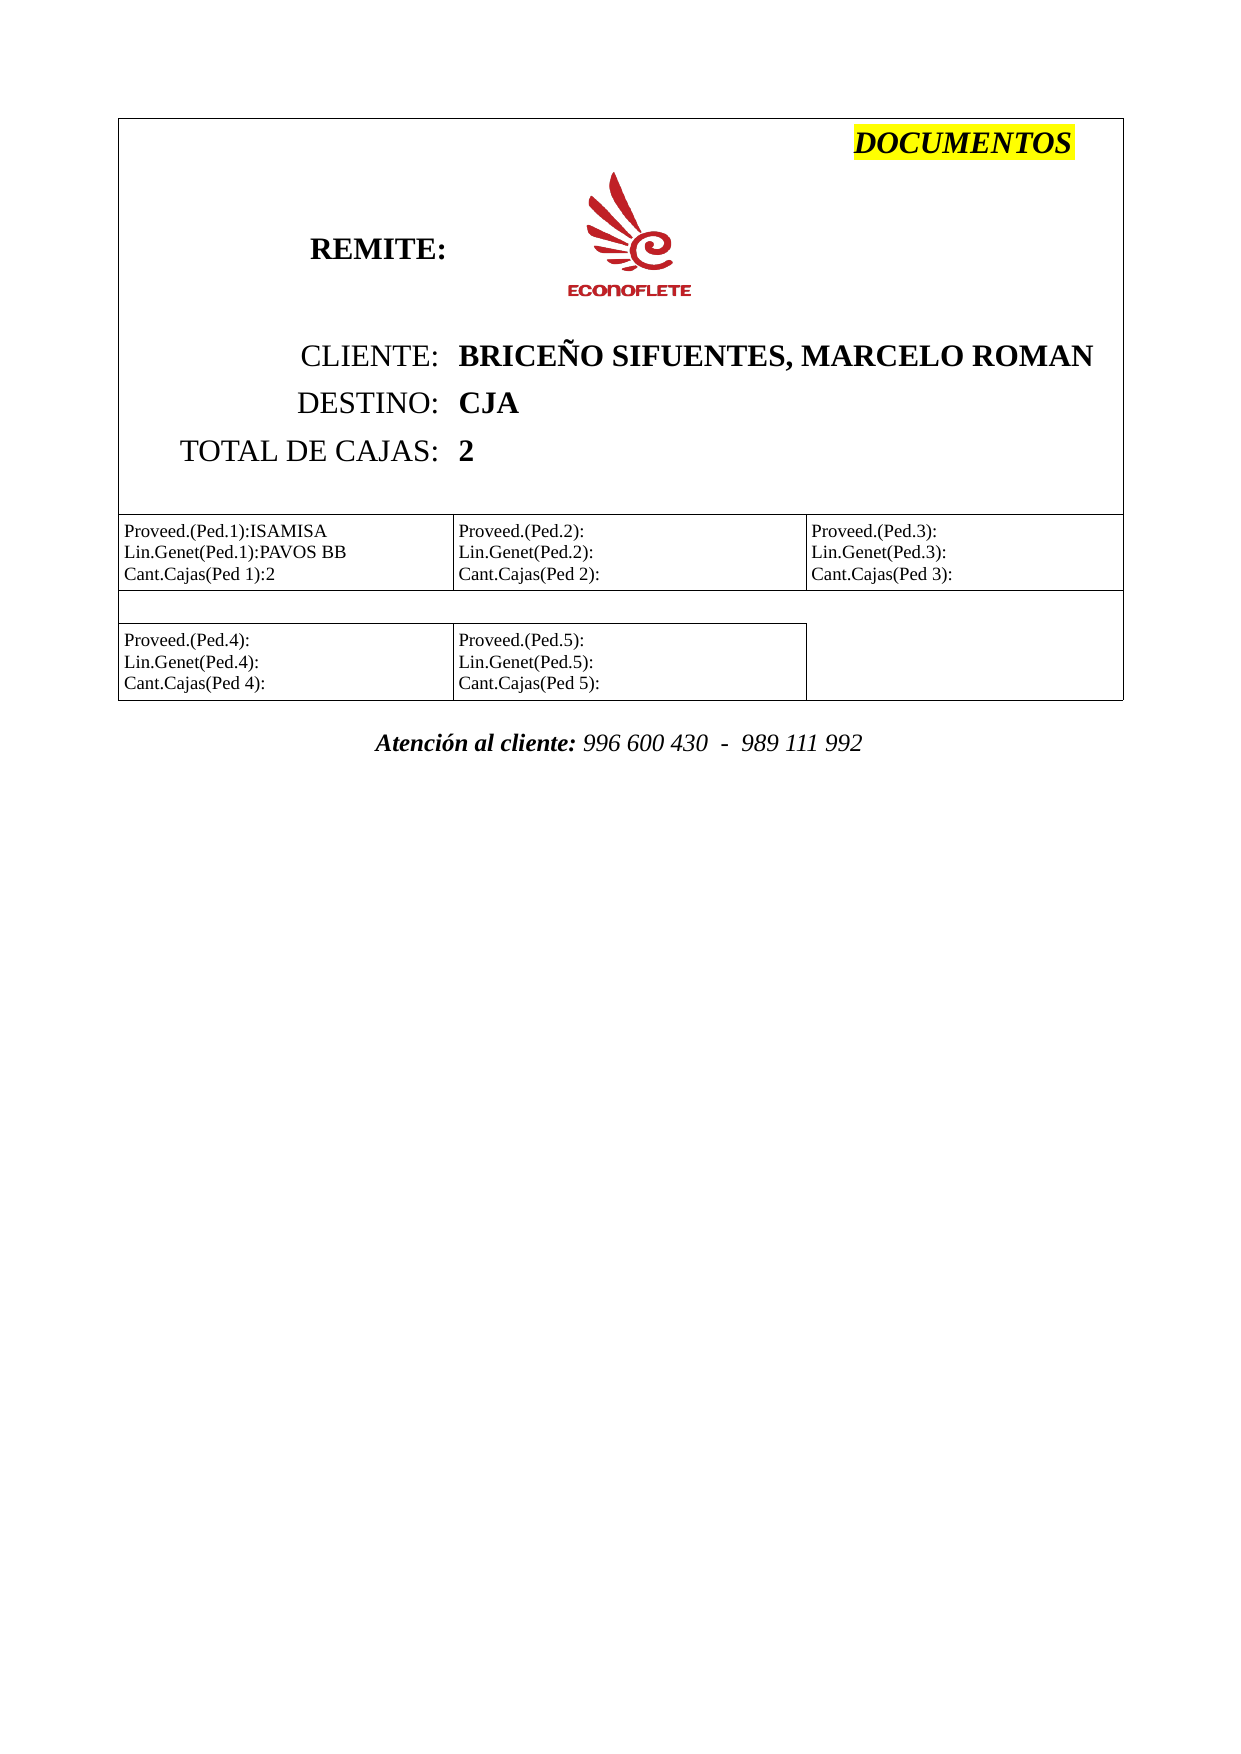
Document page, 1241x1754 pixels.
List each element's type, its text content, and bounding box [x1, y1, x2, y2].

table_cell Proveed.(Ped.3): Lin.Genet(Ped.3): Cant.Cajas(Ped 3): [807, 515, 1123, 590]
table_cell [807, 623, 1123, 699]
table_cell [119, 591, 453, 623]
table_cell [806, 379, 1123, 426]
table_cell [453, 591, 806, 623]
table_cell [806, 166, 1123, 332]
table_cell Proveed.(Ped.2): Lin.Genet(Ped.2): Cant.Cajas(Ped 2): [454, 515, 806, 590]
table_cell 2 [453, 426, 1123, 474]
table_cell [119, 474, 453, 514]
text Atención al cliente: 996 600 430 - 989 111 992 [118, 728, 1122, 757]
table_cell REMITE: [119, 166, 453, 332]
table_cell [806, 591, 1123, 623]
table_cell CJA [453, 379, 806, 426]
table_cell [453, 166, 806, 332]
picture [552, 171, 707, 297]
table_cell [806, 474, 1123, 514]
table_header [453, 119, 806, 166]
table_cell Proveed.(Ped.5): Lin.Genet(Ped.5): Cant.Cajas(Ped 5): [454, 624, 806, 699]
table_cell DESTINO: [119, 379, 453, 426]
table_cell CLIENTE: [119, 332, 453, 379]
table_cell TOTAL DE CAJAS: [119, 426, 453, 474]
table_cell Proveed.(Ped.1):ISAMISA Lin.Genet(Ped.1):PAVOS BB Cant.Cajas(Ped 1):2 [119, 515, 453, 590]
table_cell Proveed.(Ped.4): Lin.Genet(Ped.4): Cant.Cajas(Ped 4): [119, 624, 453, 699]
table_cell [453, 474, 806, 514]
table_header [119, 119, 453, 166]
table_header DOCUMENTOS [806, 119, 1123, 166]
table_cell BRICEÑO SIFUENTES, MARCELO ROMAN [453, 332, 1123, 379]
